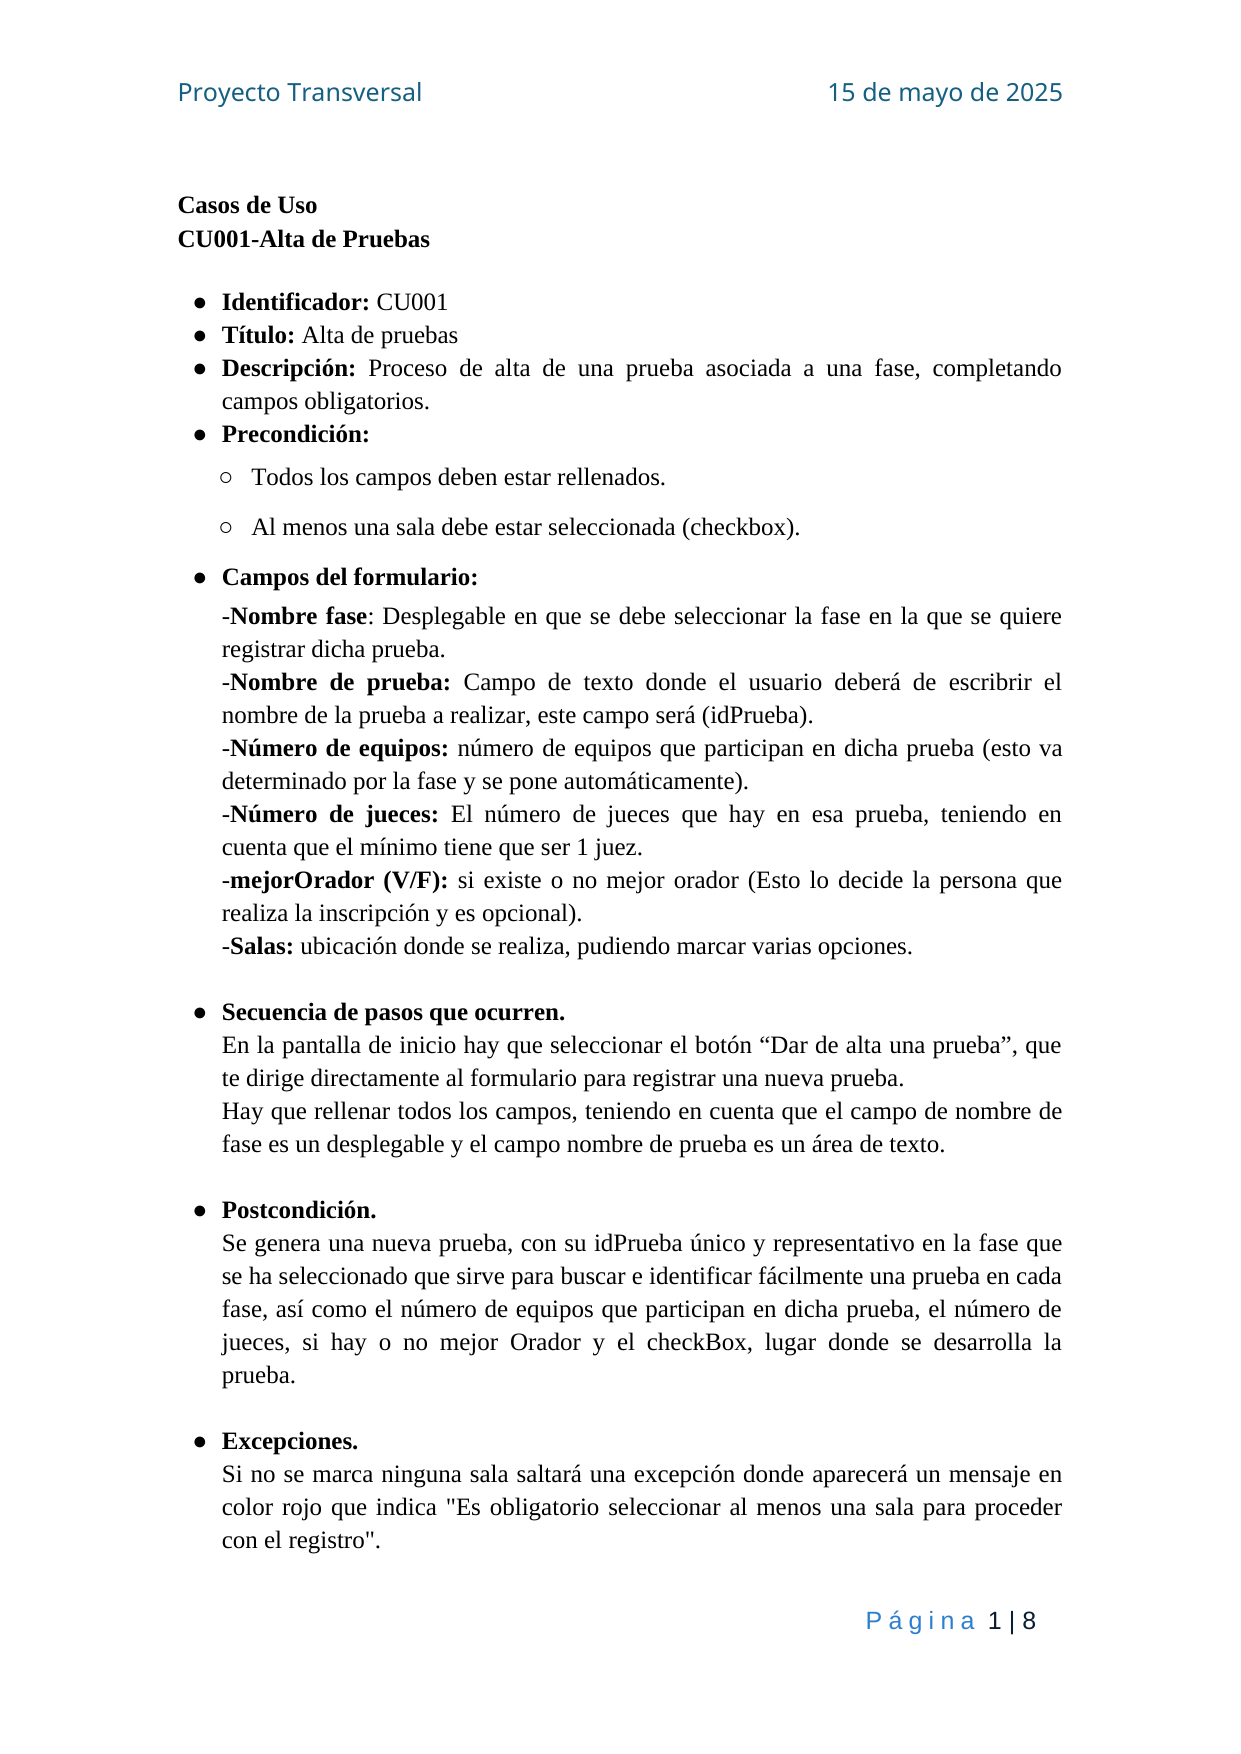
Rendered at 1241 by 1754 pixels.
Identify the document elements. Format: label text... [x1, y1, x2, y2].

text Hay que rellenar todos los campos, teniendo en cuenta que el campo de nombre de fase es un desplegable y el campo nombre de prueba es un área de texto. [222, 1096, 1063, 1158]
text -Número de jueces: El número de jueces que hay en esa prueba, teniendo en cuenta que el mínimo tiene que ser 1 juez. [222, 799, 1063, 861]
text Casos de Uso [177, 191, 1063, 219]
text -Nombre fase: Desplegable en que se debe seleccionar la fase en la que se quiere registrar dicha prueba. [222, 601, 1063, 662]
list Precondición: [192, 419, 1063, 448]
text CU001-Alta de Pruebas [177, 224, 1063, 252]
list Todos los campos deben estar rellenados. [218, 462, 1063, 491]
list Descripción: Proceso de alta de una prueba asociada a una fase, completando campos obligatorios. [192, 353, 1063, 415]
text En la pantalla de inicio hay que seleccionar el botón “Dar de alta una prueba”, que te dirige directamente al formulario para registrar una nueva prueba. [222, 1030, 1063, 1092]
list Se genera una nueva prueba, con su idPrueba único y representativo en la fase que se ha seleccionado que sirve para buscar e identificar fácilmente una prueba en cada fase, así como el número de equipos que participan en dicha prueba, el número de jueces, si hay o no mejor Orador y el checkBox, lugar donde se desarrolla la prueba. [222, 1228, 1063, 1389]
list Al menos una sala debe estar seleccionada (checkbox). [218, 512, 1063, 541]
text -Salas: ubicación donde se realiza, pudiendo marcar varias opciones. [222, 931, 1063, 960]
list Campos del formulario: [192, 562, 1063, 590]
text -Nombre de prueba: Campo de texto donde el usuario deberá de escribrir el nombre de la prueba a realizar, este campo será (idPrueba). [222, 667, 1063, 728]
list Título: Alta de pruebas [192, 320, 1063, 349]
list Postcondición. [192, 1195, 1063, 1224]
list Excepciones. [192, 1426, 1063, 1455]
list Secuencia de pasos que ocurren. [192, 997, 1063, 1026]
text -Número de equipos: número de equipos que participan en dicha prueba (esto va determinado por la fase y se pone automáticamente). [222, 733, 1063, 794]
text Si no se marca ninguna sala saltará una excepción donde aparecerá un mensaje en color rojo que indica "Es obligatorio seleccionar al menos una sala para proceder con el registro". [222, 1459, 1063, 1554]
list Identificador: CU001 [192, 287, 1063, 316]
text -mejorOrador (V/F): si existe o no mejor orador (Esto lo decide la persona que realiza la inscripción y es opcional). [222, 865, 1063, 927]
